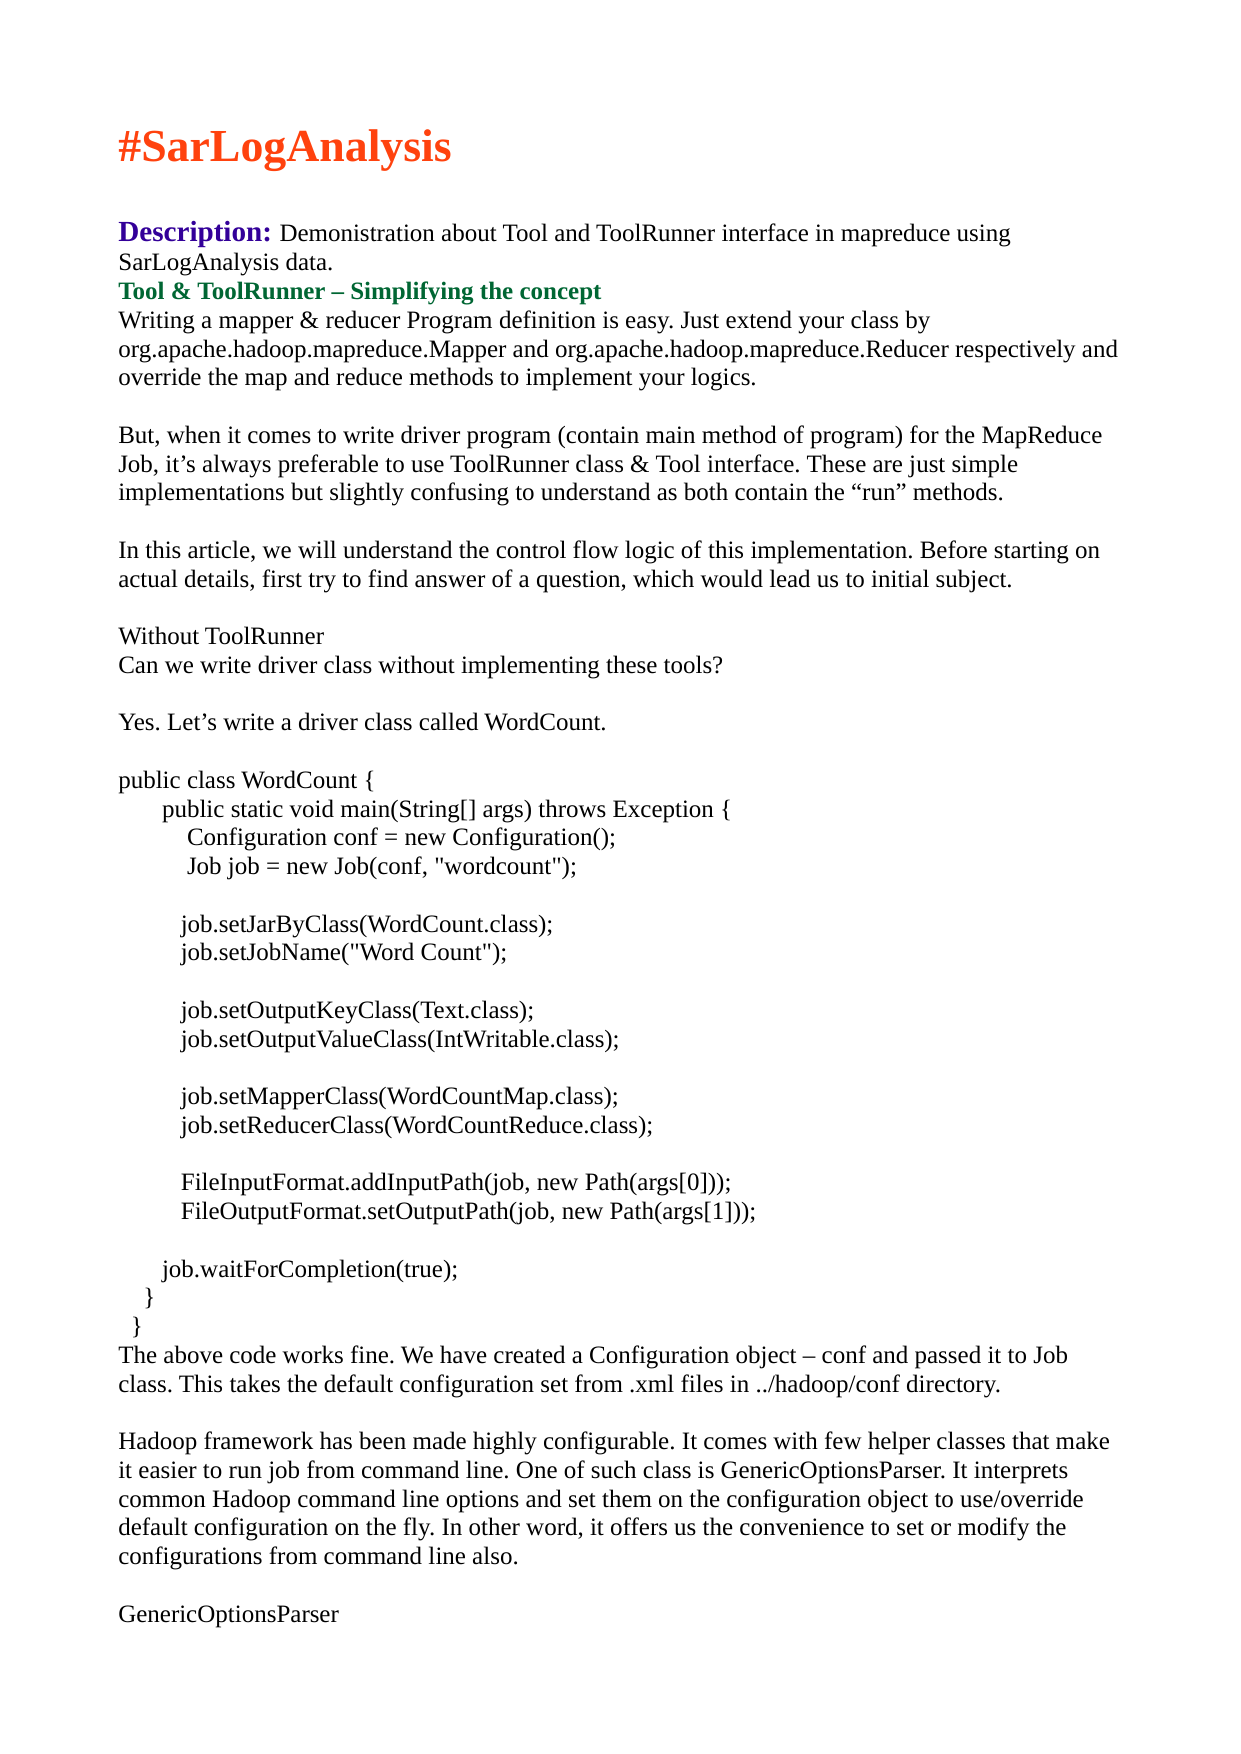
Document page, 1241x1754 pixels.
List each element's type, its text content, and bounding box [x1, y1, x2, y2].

text FileInputFormat.addInputPath(job, new Path(args[0])); [118, 1167, 1122, 1196]
text job.setReducerClass(WordCountReduce.class); [118, 1110, 1122, 1139]
text } [118, 1311, 1122, 1340]
text FileOutputFormat.setOutputPath(job, new Path(args[1])); [118, 1196, 1122, 1225]
text But, when it comes to write driver program (contain main method of program) for the MapReduce Job, it’s always preferable to use ToolRunner class & Tool interface. These are just simple implementations but slightly confusing to understand as both contain the “run” methods. [118, 420, 1122, 506]
text Description: Demonistration about Tool and ToolRunner interface in mapreduce using SarLogAnalysis data. [118, 214, 1122, 276]
text GenericOptionsParser [118, 1599, 1122, 1627]
text Tool & ToolRunner – Simplifying the concept [118, 276, 1122, 305]
text public static void main(String[] args) throws Exception { [118, 794, 1122, 822]
text job.setJobName("Word Count"); [118, 937, 1122, 966]
text job.setOutputKeyClass(Text.class); [118, 995, 1122, 1024]
text Job job = new Job(conf, "wordcount"); [118, 851, 1122, 880]
text Yes. Let’s write a driver class called WordCount. [118, 707, 1122, 736]
text job.setOutputValueClass(IntWritable.class); [118, 1024, 1122, 1052]
text } [118, 1282, 1122, 1311]
text public class WordCount { [118, 765, 1122, 794]
text job.setJarByClass(WordCount.class); [118, 909, 1122, 937]
text Without ToolRunner [118, 621, 1122, 650]
text Configuration conf = new Configuration(); [118, 822, 1122, 851]
text The above code works fine. We have created a Configuration object – conf and passed it to Job class. This takes the default configuration set from .xml files in ../hadoop/conf directory. [118, 1340, 1122, 1397]
text #SarLogAnalysis [118, 118, 1122, 171]
text Hadoop framework has been made highly configurable. It comes with few helper classes that make it easier to run job from command line. One of such class is GenericOptionsParser. It interprets common Hadoop command line options and set them on the configuration object to use/override default configuration on the fly. In other word, it offers us the convenience to set or modify the configurations from command line also. [118, 1426, 1122, 1570]
text In this article, we will understand the control flow logic of this implementation. Before starting on actual details, first try to find answer of a question, which would lead us to initial subject. [118, 535, 1122, 592]
text job.waitForCompletion(true); [118, 1254, 1122, 1282]
text Can we write driver class without implementing these tools? [118, 650, 1122, 679]
text job.setMapperClass(WordCountMap.class); [118, 1081, 1122, 1110]
text Writing a mapper & reducer Program definition is easy. Just extend your class by org.apache.hadoop.mapreduce.Mapper and org.apache.hadoop.mapreduce.Reducer respectively and override the map and reduce methods to implement your logics. [118, 305, 1122, 391]
